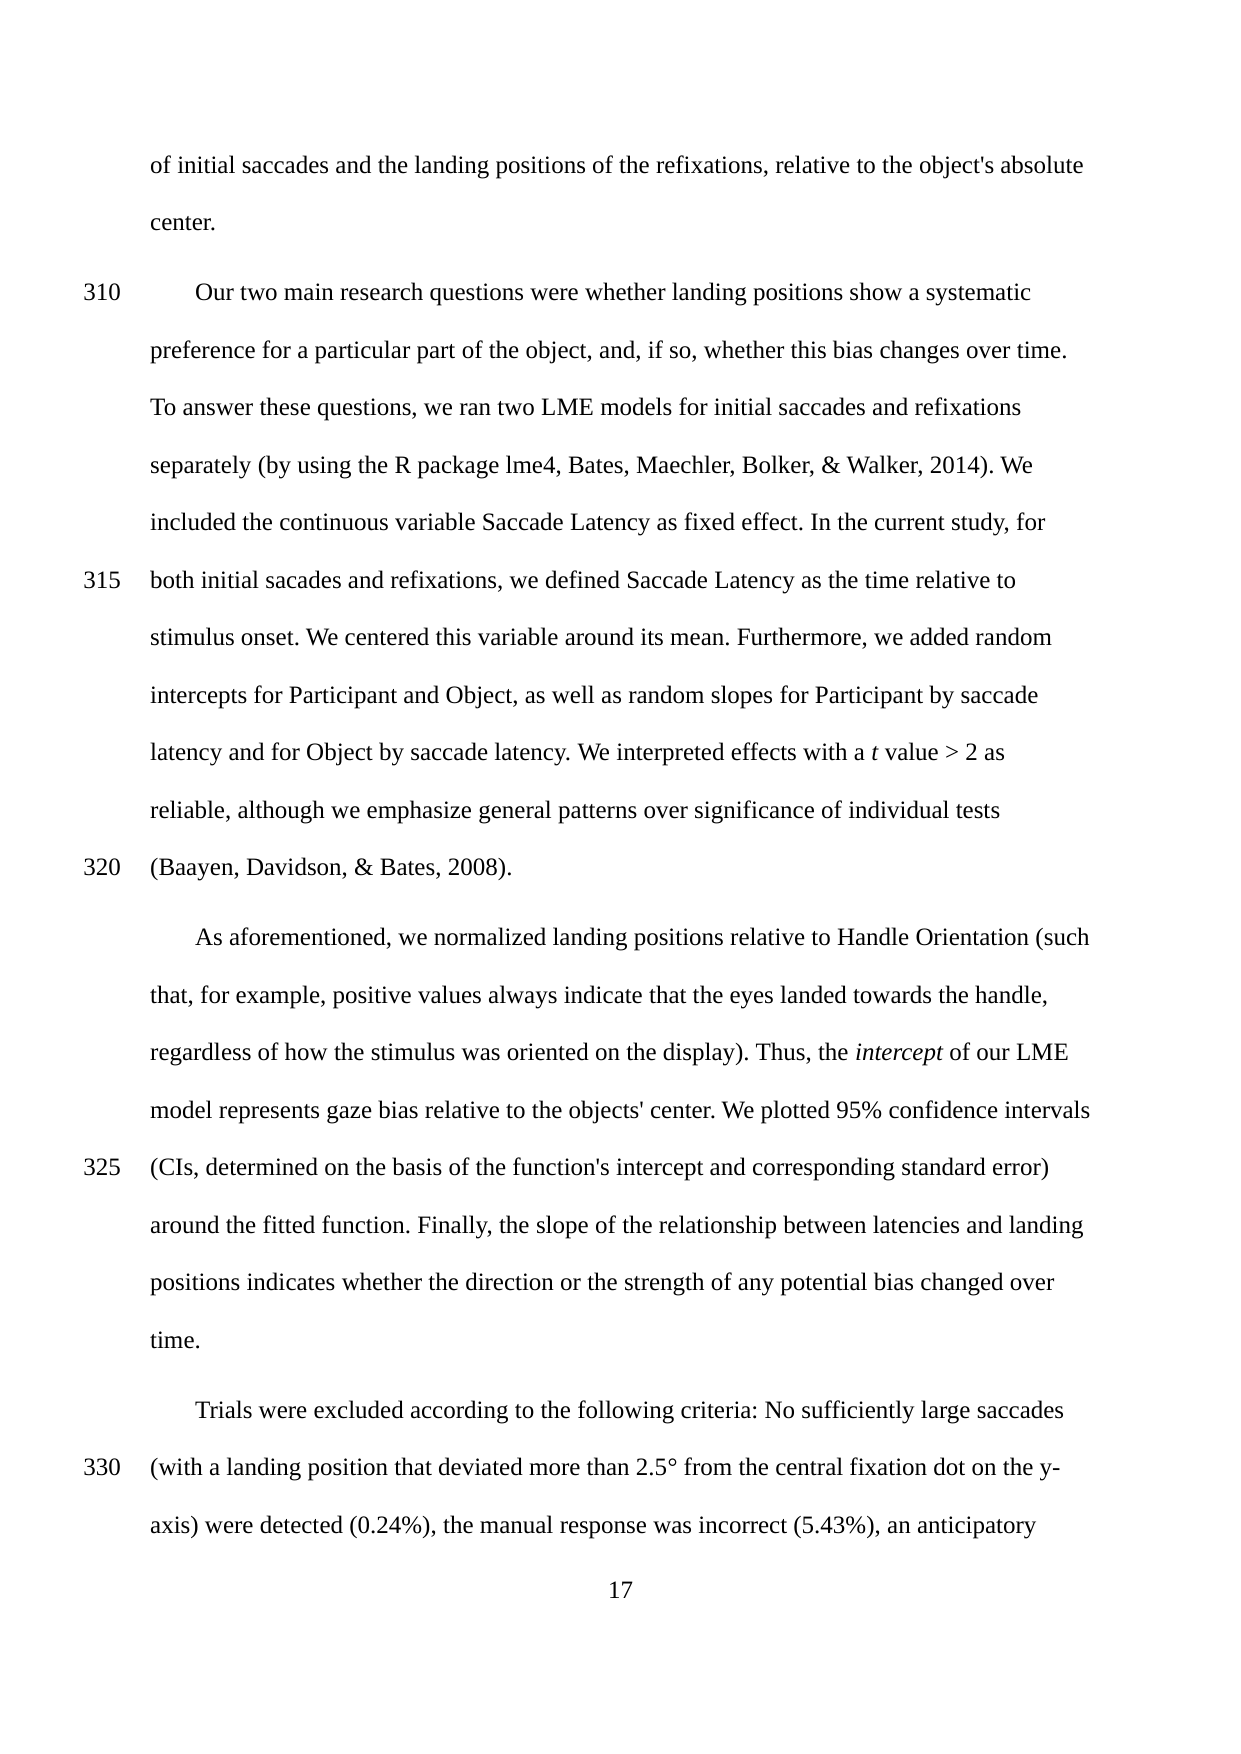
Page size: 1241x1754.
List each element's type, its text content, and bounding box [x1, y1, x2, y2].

text Our two main research questions were whether landing positions show a systematic preference for a particular part of the object, and, if so, whether this bias changes over time. To answer these questions, we ran two LME models for initial saccades and refixations separately (by using the R package lme4, Bates, Maechler, Bolker, & Walker, 2014). We included the continuous variable Saccade Latency as fixed effect. In the current study, for both initial sacades and refixations, we defined Saccade Latency as the time relative to stimulus onset. We centered this variable around its mean. Furthermore, we added random intercepts for Participant and Object, as well as random slopes for Participant by saccade latency and for Object by saccade latency. We interpreted effects with a t value > 2 as reliable, although we emphasize general patterns over significance of individual tests (Baayen, Davidson, & Bates, 2008). [150, 277, 1091, 881]
text of initial saccades and the landing positions of the refixations, relative to the object's absolute center. [150, 150, 1091, 236]
text As aforementioned, we normalized landing positions relative to Handle Orientation (such that, for example, positive values always indicate that the eyes landed towards the handle, regardless of how the stimulus was oriented on the display). Thus, the intercept of our LME model represents gaze bias relative to the objects' center. We plotted 95% confidence intervals (CIs, determined on the basis of the function's intercept and corresponding standard error) around the fitted function. Finally, the slope of the relationship between latencies and landing positions indicates whether the direction or the strength of any potential bias changed over time. [150, 922, 1091, 1354]
text Trials were excluded according to the following criteria: No sufficiently large saccades (with a landing position that deviated more than 2.5° from the central fixation dot on the y-axis) were detected (0.24%), the manual response was incorrect (5.43%), an anticipatory [150, 1395, 1091, 1539]
